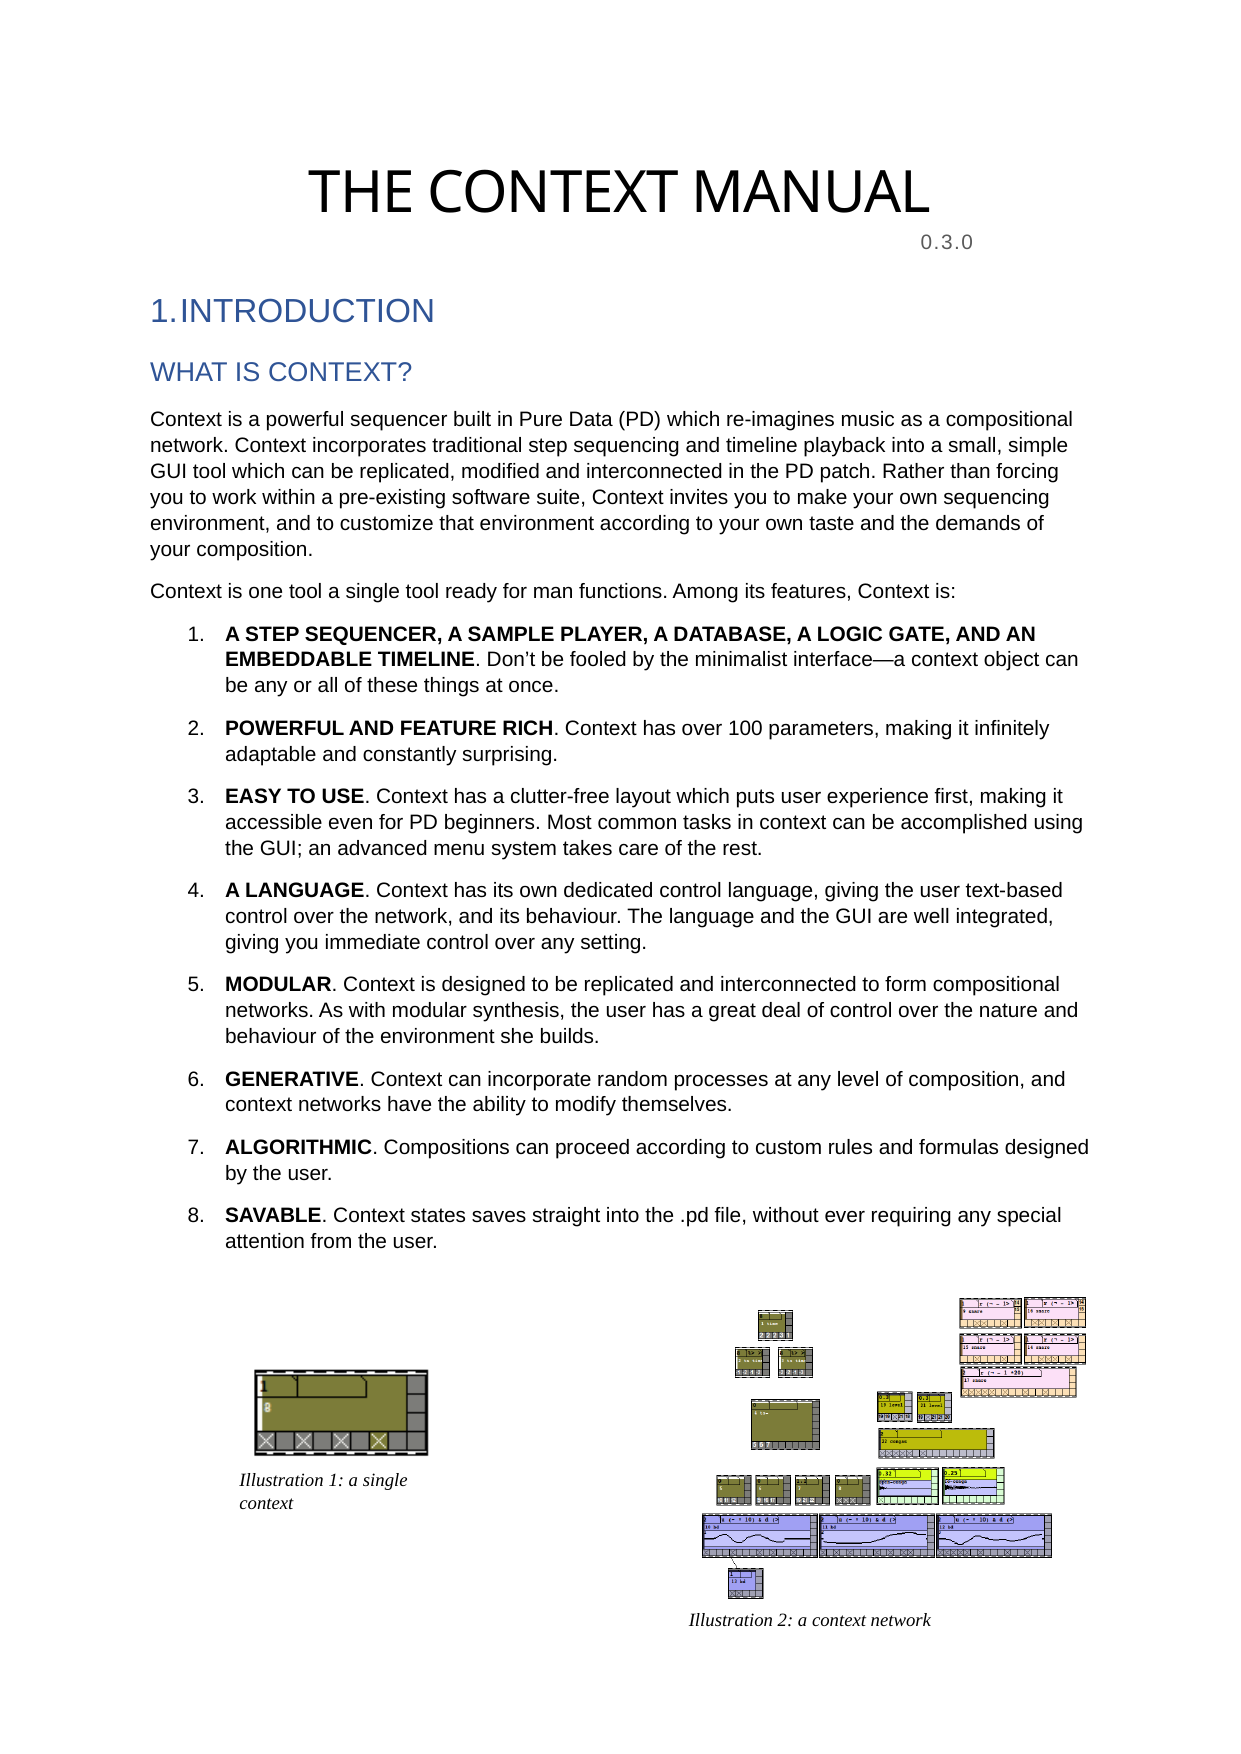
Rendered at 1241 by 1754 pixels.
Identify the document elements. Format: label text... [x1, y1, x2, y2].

picture [688, 1293, 1091, 1608]
list SAVABLE. Context states saves straight into the .pd file, without ever requiring any special attention from the user. [187, 1203, 1090, 1253]
list GENERATIVE. Context can incorporate random processes at any level of composition, and context networks have the ability to modify themselves. [187, 1066, 1090, 1116]
list A STEP SEQUENCER, A SAMPLE PLAYER, A DATABASE, A LOGIC GATE, AND AN EMBEDDABLE TIMELINE. Don’t be fooled by the minimalist interface—a context object can be any or all of these things at once. [187, 621, 1090, 697]
list A LANGUAGE. Context has its own dedicated control language, giving the user text-based control over the network, and its behaviour. The language and the GUI are well integrated, giving you immediate control over any setting. [187, 878, 1090, 954]
list MODULAR. Context is designed to be replicated and interconnected to form compositional networks. As with modular synthesis, the user has a great deal of control over the nature and behaviour of the environment she builds. [187, 972, 1090, 1048]
list ALGORITHMIC. Compositions can proceed according to custom rules and formulas designed by the user. [187, 1135, 1090, 1184]
list EASY TO USE. Context has a clutter-free layout which puts user experience first, making it accessible even for PD beginners. Most common tasks in context can be accomplished using the GUI; an advanced menu system takes care of the rest. [187, 784, 1090, 859]
subtitle INTRODUCTION [150, 291, 1090, 329]
list POWERFUL AND FEATURE RICH. Context has over 100 parameters, making it infinitely adaptable and constantly surprising. [187, 716, 1090, 765]
text Context is a powerful sequencer built in Pure Data (PD) which re-imagines music as a compositional network. Context incorporates traditional step sequencing and timeline playback into a small, simple GUI tool which can be replicated, modified and interconnected in the PD patch. Rather than forcing you to work within a pre-existing software suite, Context invites you to make your own sequencing environment, and to customize that environment according to your own taste and the demands of your composition. [150, 407, 1090, 560]
subtitle 0.3.0 [150, 229, 1090, 253]
subtitle WHAT IS CONTEXT? [150, 356, 1090, 387]
picture [239, 1356, 444, 1467]
list Illustration 2: a context network [688, 1608, 1090, 1630]
text Context is one tool a single tool ready for man functions. Among its features, Context is: [150, 579, 1090, 603]
list Illustration 1: a single context [239, 1467, 443, 1513]
title THE CONTEXT MANUAL [150, 150, 1090, 229]
